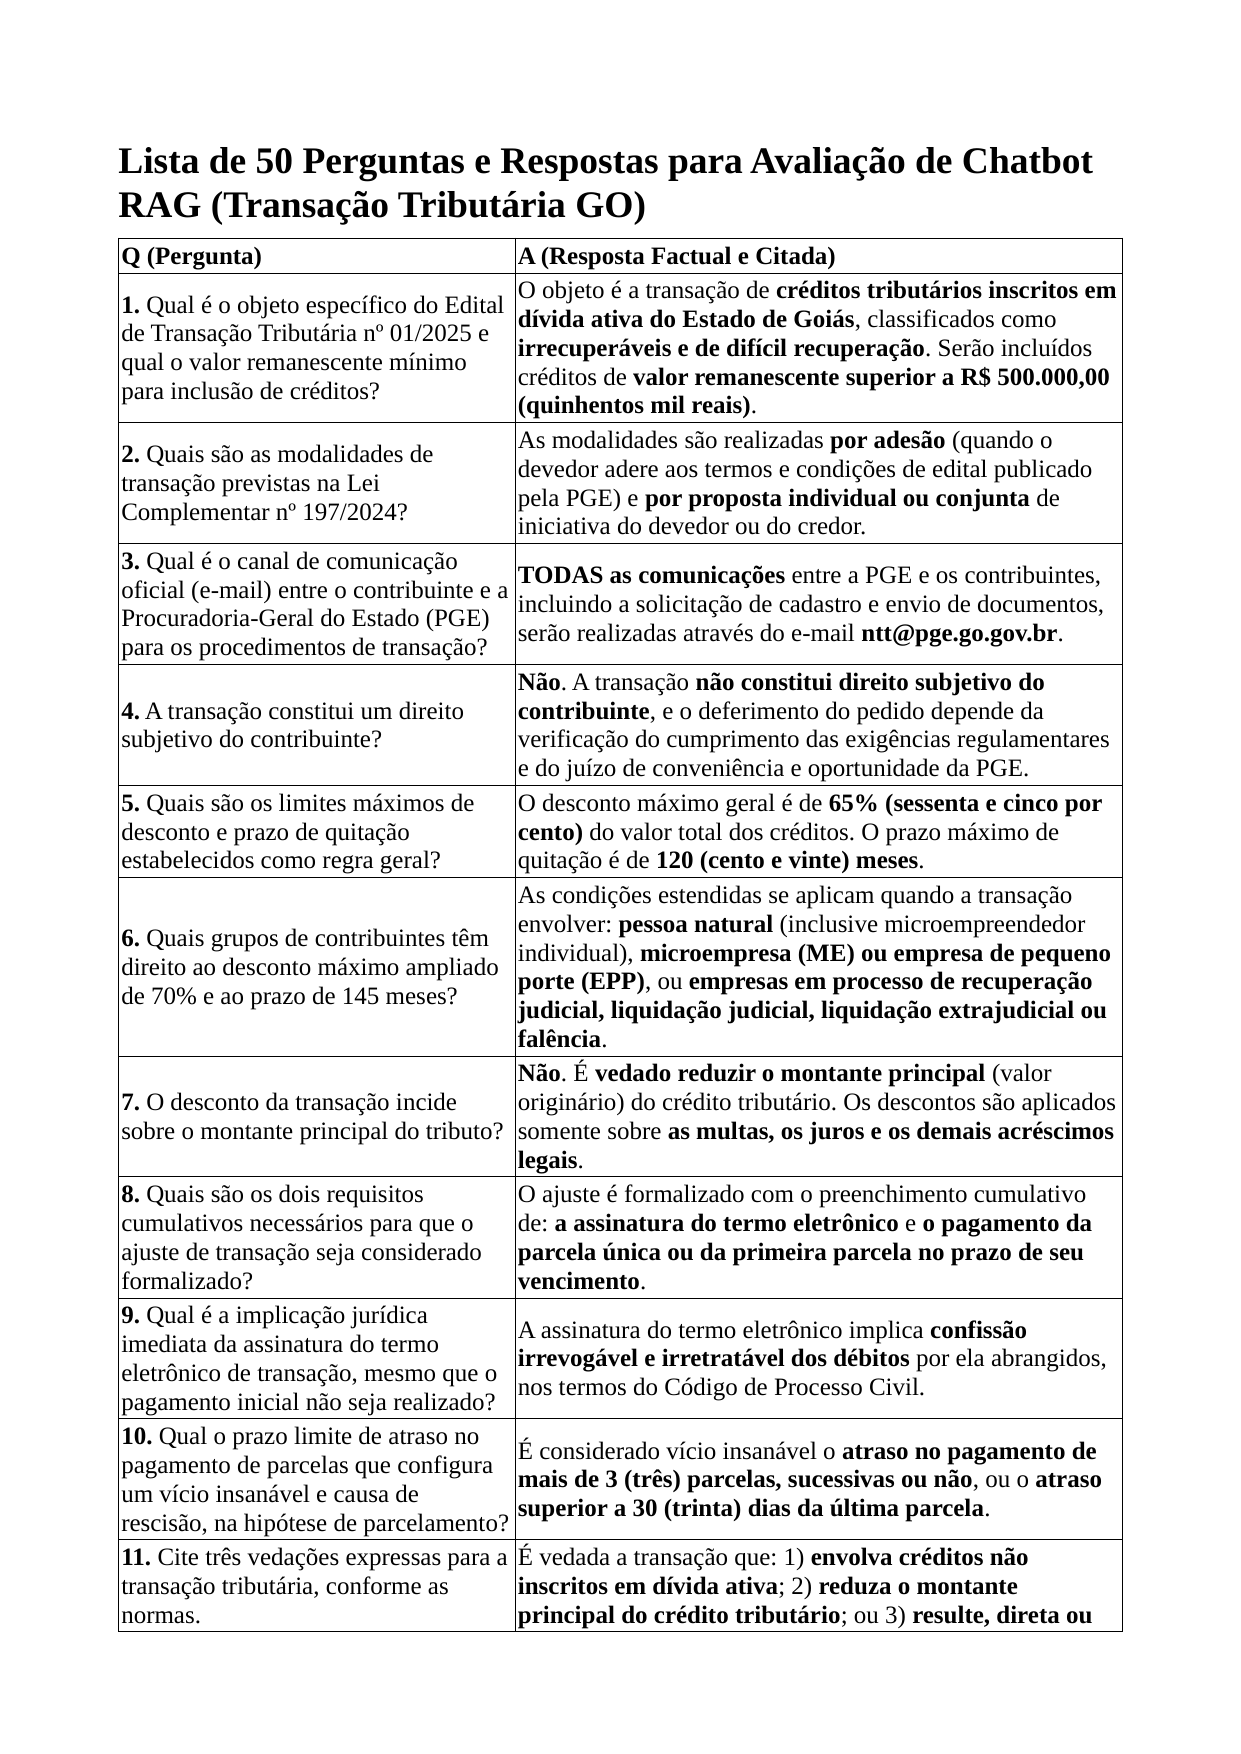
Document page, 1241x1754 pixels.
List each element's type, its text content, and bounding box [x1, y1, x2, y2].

table_cell O desconto máximo geral é de 65% (sessenta e cinco por cento) do valor total dos créditos. O prazo máximo de quitação é de 120 (cento e vinte) meses. [516, 786, 1122, 877]
subtitle Lista de 50 Perguntas e Respostas para Avaliação de Chatbot RAG (Transação Tributária GO) [118, 139, 1122, 225]
table_cell 3. Qual é o canal de comunicação oficial (e-mail) entre o contribuinte e a Procuradoria-Geral do Estado (PGE) para os procedimentos de transação? [119, 544, 515, 664]
table_cell 7. O desconto da transação incide sobre o montante principal do tributo? [119, 1057, 515, 1176]
table_cell 11. Cite três vedações expressas para a transação tributária, conforme as normas. [119, 1540, 515, 1631]
table_cell Não. É vedado reduzir o montante principal (valor originário) do crédito tributário. Os descontos são aplicados somente sobre as multas, os juros e os demais acréscimos legais. [516, 1057, 1122, 1176]
table_cell É considerado vício insanável o atraso no pagamento de mais de 3 (três) parcelas, sucessivas ou não, ou o atraso superior a 30 (trinta) dias da última parcela. [516, 1419, 1122, 1539]
table_cell A assinatura do termo eletrônico implica confissão irrevogável e irretratável dos débitos por ela abrangidos, nos termos do Código de Processo Civil. [516, 1299, 1122, 1418]
table_cell 5. Quais são os limites máximos de desconto e prazo de quitação estabelecidos como regra geral? [119, 786, 515, 877]
table_cell 2. Quais são as modalidades de transação previstas na Lei Complementar nº 197/2024? [119, 423, 515, 543]
table_cell 10. Qual o prazo limite de atraso no pagamento de parcelas que configura um vício insanável e causa de rescisão, na hipótese de parcelamento? [119, 1419, 515, 1539]
table_cell É vedada a transação que: 1) envolva créditos não inscritos em dívida ativa; 2) reduza o montante principal do crédito tributário; ou 3) resulte, direta ou [516, 1540, 1122, 1631]
table_cell 4. A transação constitui um direito subjetivo do contribuinte? [119, 665, 515, 785]
table_cell O ajuste é formalizado com o preenchimento cumulativo de: a assinatura do termo eletrônico e o pagamento da parcela única ou da primeira parcela no prazo de seu vencimento. [516, 1177, 1122, 1297]
table_cell As condições estendidas se aplicam quando a transação envolver: pessoa natural (inclusive microempreendedor individual), microempresa (ME) ou empresa de pequeno porte (EPP), ou empresas em processo de recuperação judicial, liquidação judicial, liquidação extrajudicial ou falência. [516, 878, 1122, 1056]
table_header Q (Pergunta) [119, 239, 515, 272]
table_header A (Resposta Factual e Citada) [516, 239, 1122, 272]
table_cell As modalidades são realizadas por adesão (quando o devedor adere aos termos e condições de edital publicado pela PGE) e por proposta individual ou conjunta de iniciativa do devedor ou do credor. [516, 423, 1122, 543]
table_cell 6. Quais grupos de contribuintes têm direito ao desconto máximo ampliado de 70% e ao prazo de 145 meses? [119, 878, 515, 1056]
table_cell 9. Qual é a implicação jurídica imediata da assinatura do termo eletrônico de transação, mesmo que o pagamento inicial não seja realizado? [119, 1299, 515, 1418]
table_cell Não. A transação não constitui direito subjetivo do contribuinte, e o deferimento do pedido depende da verificação do cumprimento das exigências regulamentares e do juízo de conveniência e oportunidade da PGE. [516, 665, 1122, 785]
table_cell 8. Quais são os dois requisitos cumulativos necessários para que o ajuste de transação seja considerado formalizado? [119, 1177, 515, 1297]
table_cell 1. Qual é o objeto específico do Edital de Transação Tributária nº 01/2025 e qual o valor remanescente mínimo para inclusão de créditos? [119, 274, 515, 422]
table_cell O objeto é a transação de créditos tributários inscritos em dívida ativa do Estado de Goiás, classificados como irrecuperáveis e de difícil recuperação. Serão incluídos créditos de valor remanescente superior a R$ 500.000,00 (quinhentos mil reais). [516, 274, 1122, 422]
table_cell TODAS as comunicações entre a PGE e os contribuintes, incluindo a solicitação de cadastro e envio de documentos, serão realizadas através do e-mail ntt@pge.go.gov.br. [516, 544, 1122, 664]
